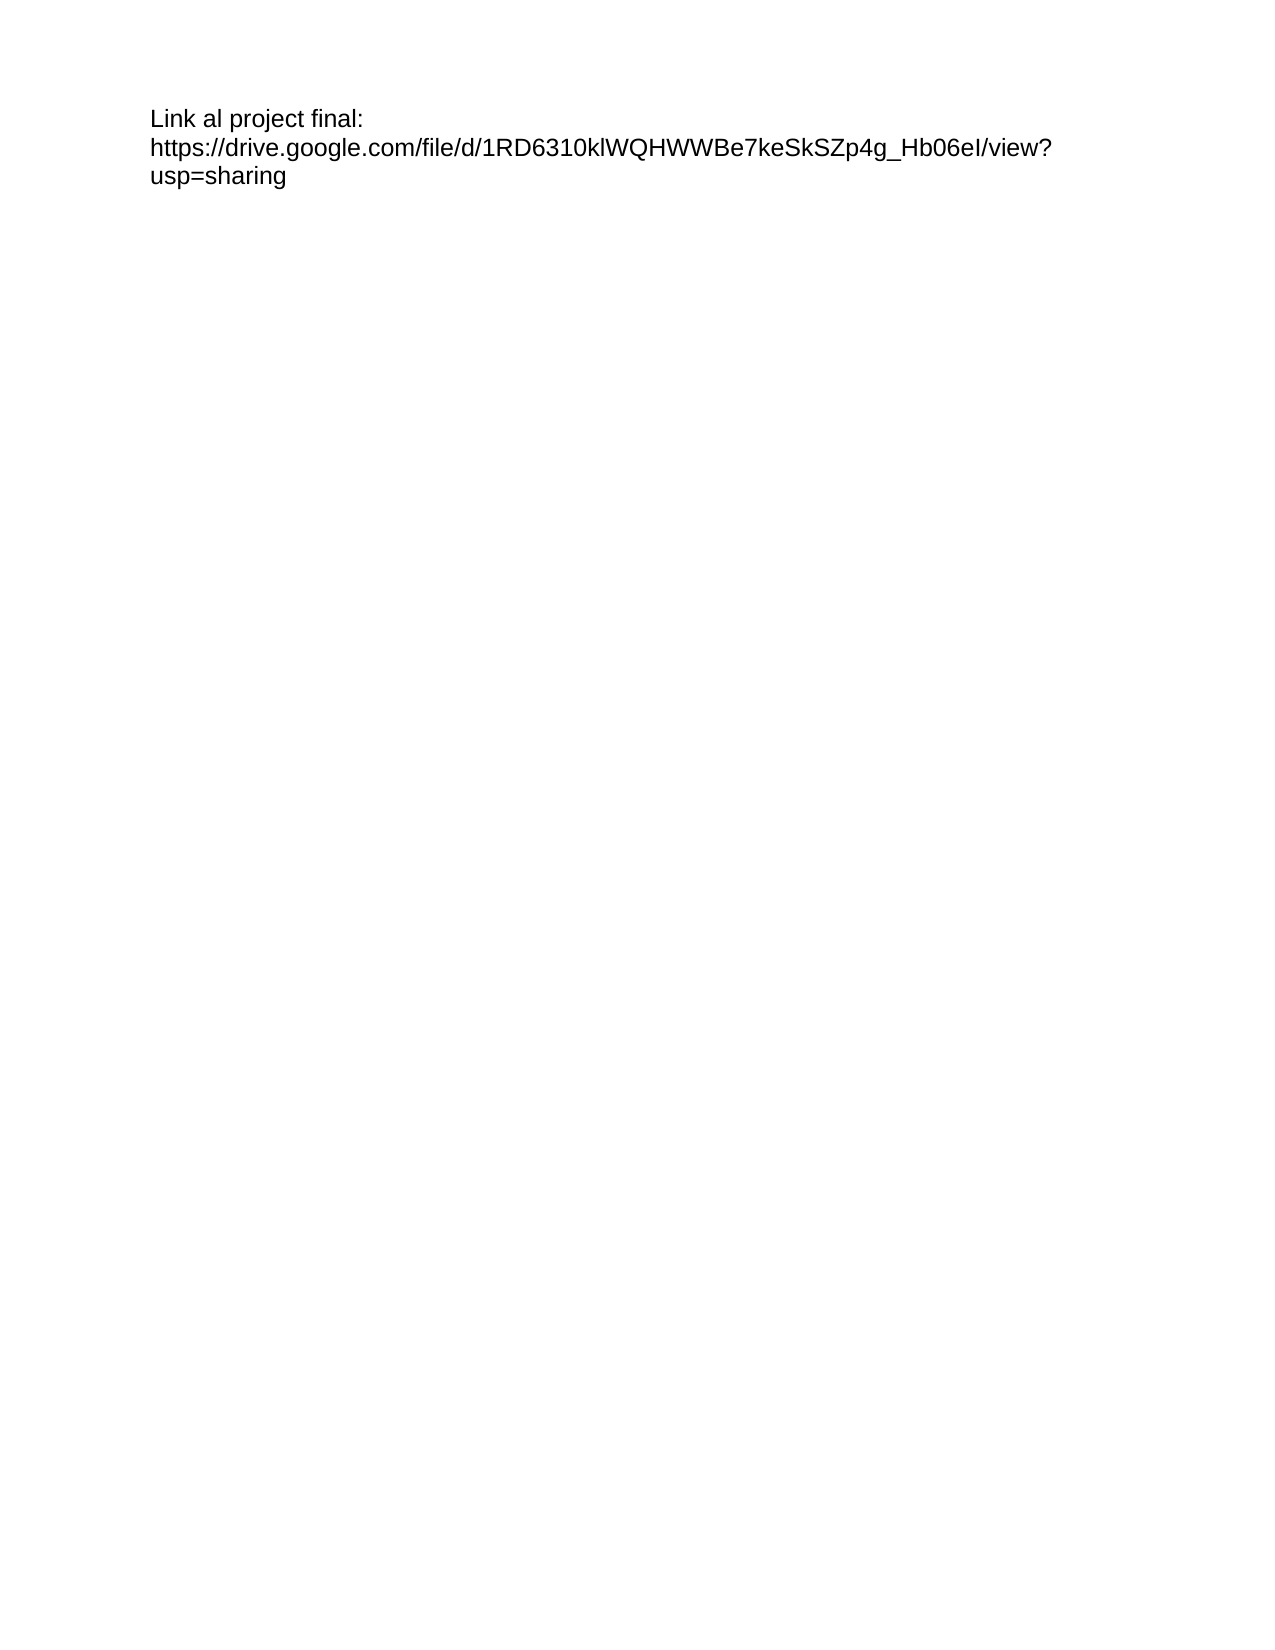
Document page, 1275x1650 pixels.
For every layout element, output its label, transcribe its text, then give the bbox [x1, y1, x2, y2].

text Link al project final: [150, 104, 1125, 132]
text https://drive.google.com/file/d/1RD6310klWQHWWBe7keSkSZp4g_Hb06eI/view?usp=sharing [150, 132, 1125, 190]
